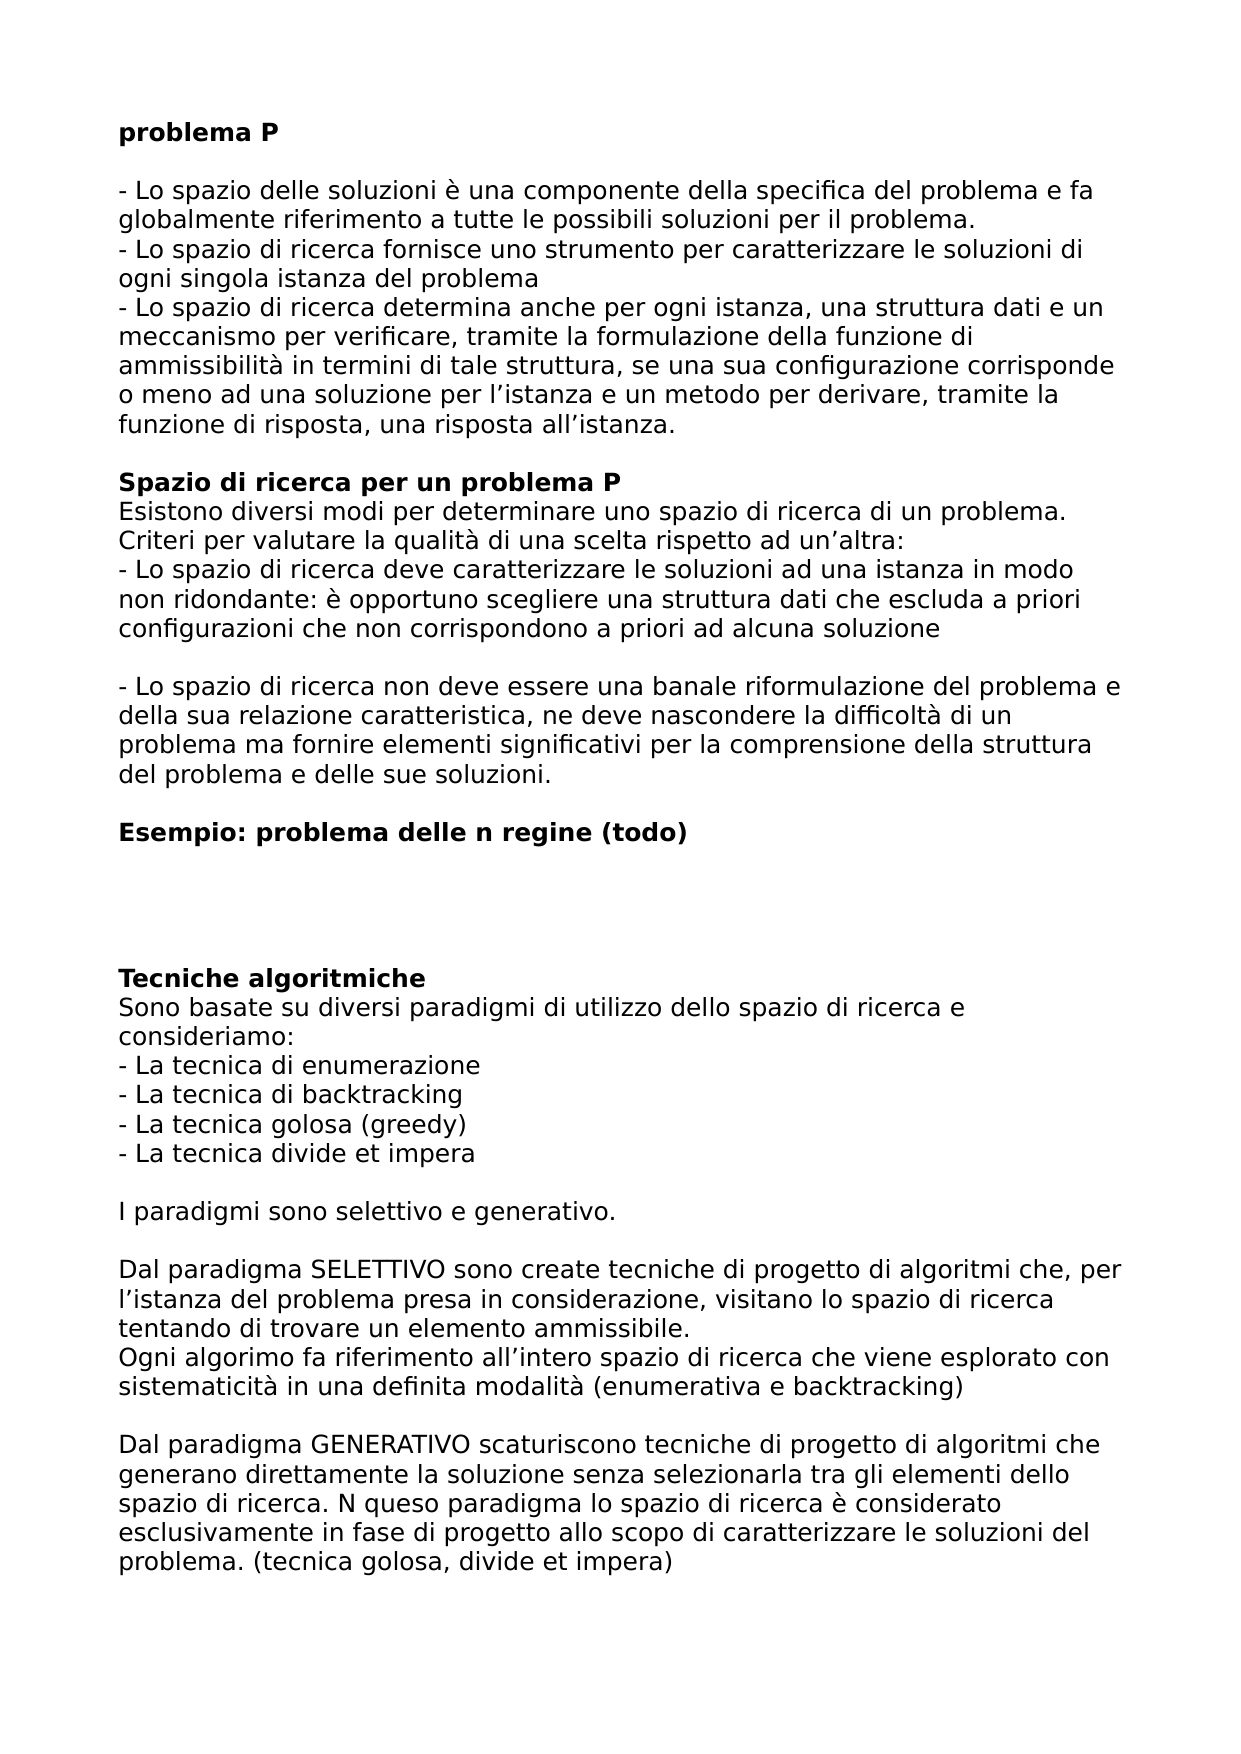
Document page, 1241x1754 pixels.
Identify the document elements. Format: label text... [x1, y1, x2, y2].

text - La tecnica di backtracking [118, 1081, 1122, 1110]
text problema P [118, 118, 1122, 147]
text Spazio di ricerca per un problema P [118, 468, 1122, 497]
text - La tecnica di enumerazione [118, 1051, 1122, 1081]
text - Lo spazio delle soluzioni è una componente della specifica del problema e fa globalmente riferimento a tutte le possibili soluzioni per il problema. [118, 176, 1122, 235]
text - Lo spazio di ricerca determina anche per ogni istanza, una struttura dati e un meccanismo per verificare, tramite la formulazione della funzione di ammissibilità in termini di tale struttura, se una sua configurazione corrisponde o meno ad una soluzione per l’istanza e un metodo per derivare, tramite la funzione di risposta, una risposta all’istanza. [118, 293, 1122, 439]
text I paradigmi sono selettivo e generativo. [118, 1197, 1122, 1226]
text Ogni algorimo fa riferimento all’intero spazio di ricerca che viene esplorato con sistematicità in una definita modalità (enumerativa e backtracking) [118, 1343, 1122, 1401]
text Esempio: problema delle n regine (todo) [118, 818, 1122, 847]
text - La tecnica golosa (greedy) [118, 1110, 1122, 1139]
text Tecniche algoritmiche [118, 964, 1122, 993]
text - Lo spazio di ricerca fornisce uno strumento per caratterizzare le soluzioni di ogni singola istanza del problema [118, 235, 1122, 293]
text - Lo spazio di ricerca non deve essere una banale riformulazione del problema e della sua relazione caratteristica, ne deve nascondere la difficoltà di un problema ma fornire elementi significativi per la comprensione della struttura del problema e delle sue soluzioni. [118, 672, 1122, 789]
text Dal paradigma GENERATIVO scaturiscono tecniche di progetto di algoritmi che generano direttamente la soluzione senza selezionarla tra gli elementi dello spazio di ricerca. N queso paradigma lo spazio di ricerca è considerato esclusivamente in fase di progetto allo scopo di caratterizzare le soluzioni del problema. (tecnica golosa, divide et impera) [118, 1431, 1122, 1576]
text - Lo spazio di ricerca deve caratterizzare le soluzioni ad una istanza in modo non ridondante: è opportuno scegliere una struttura dati che escluda a priori configurazioni che non corrispondono a priori ad alcuna soluzione [118, 556, 1122, 643]
text Esistono diversi modi per determinare uno spazio di ricerca di un problema. Criteri per valutare la qualità di una scelta rispetto ad un’altra: [118, 497, 1122, 556]
text - La tecnica divide et impera [118, 1139, 1122, 1168]
text Sono basate su diversi paradigmi di utilizzo dello spazio di ricerca e consideriamo: [118, 993, 1122, 1051]
text Dal paradigma SELETTIVO sono create tecniche di progetto di algoritmi che, per l’istanza del problema presa in considerazione, visitano lo spazio di ricerca tentando di trovare un elemento ammissibile. [118, 1256, 1122, 1343]
